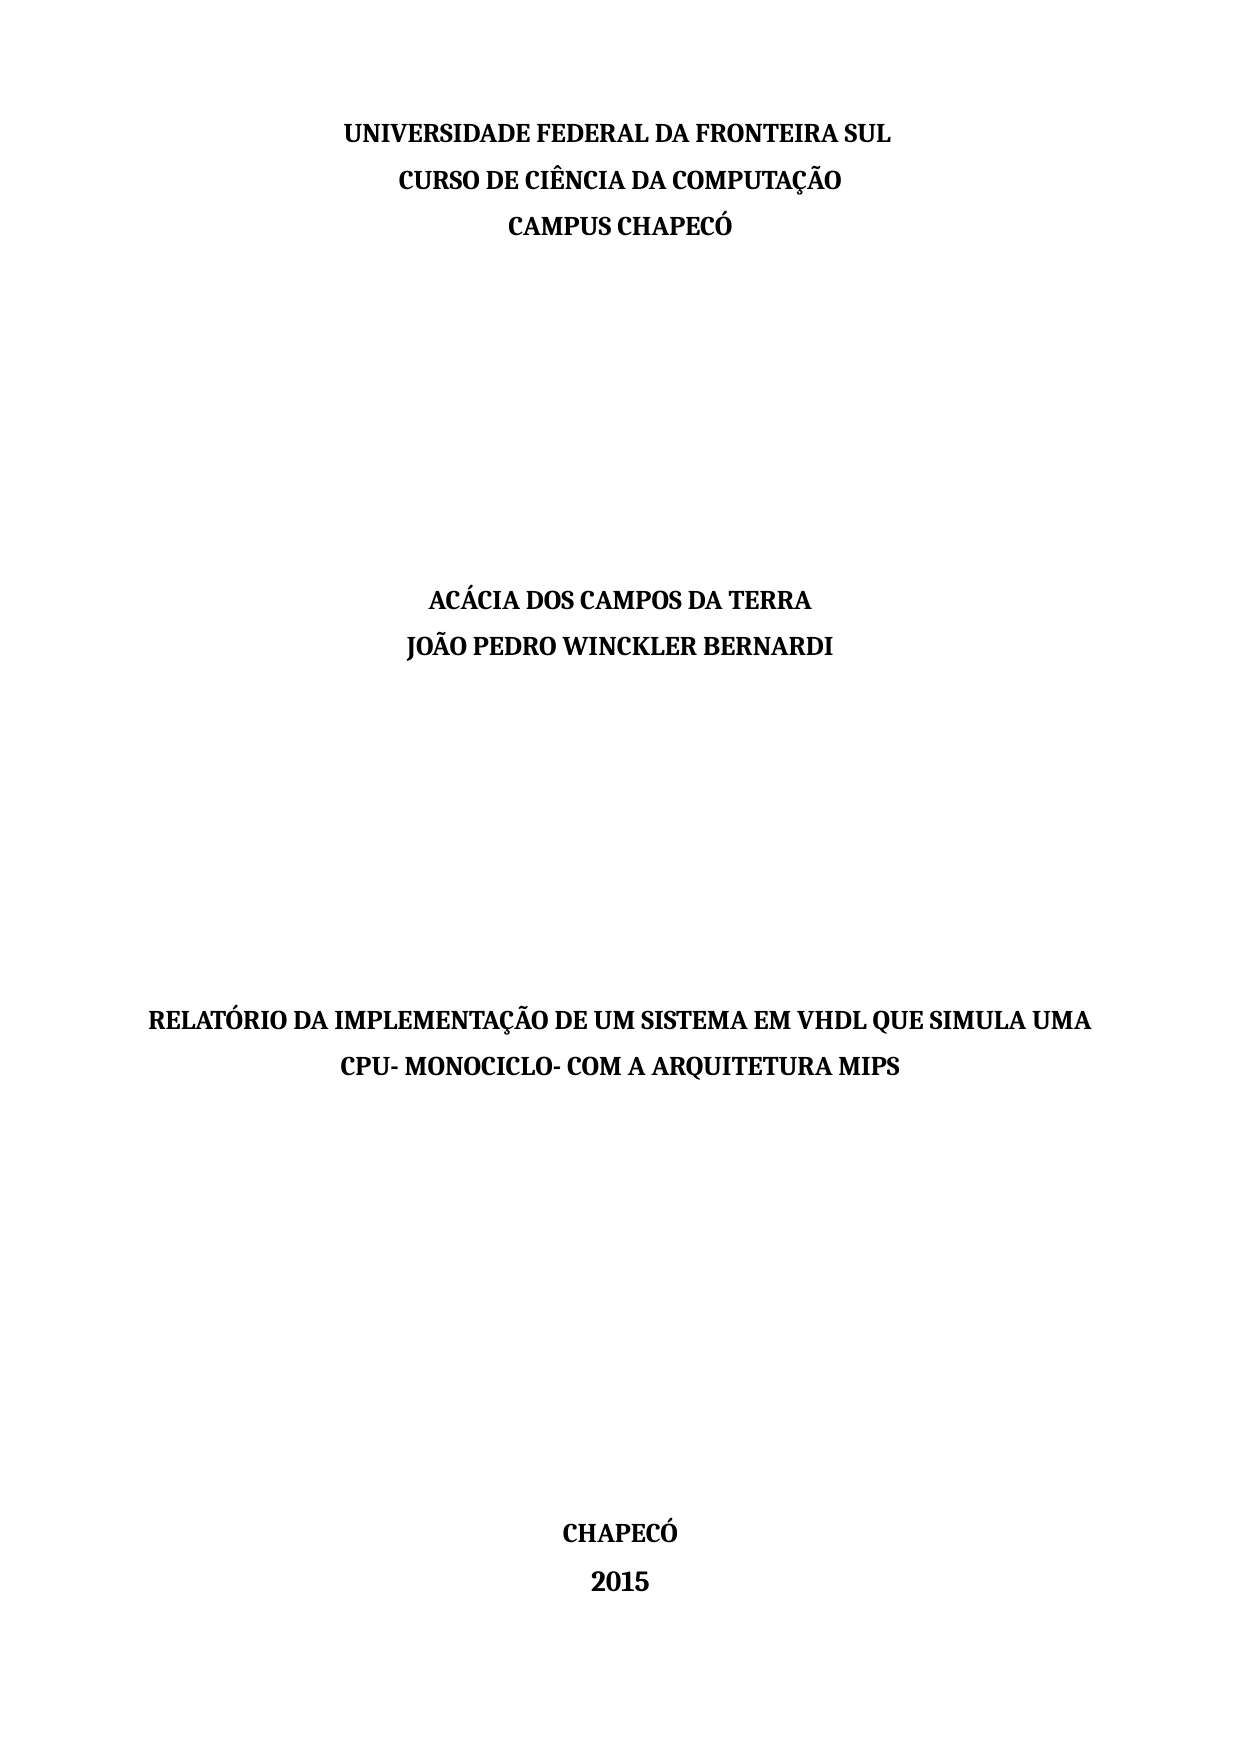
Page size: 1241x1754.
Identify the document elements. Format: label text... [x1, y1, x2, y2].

text RELATÓRIO DA IMPLEMENTAÇÃO DE UM SISTEMA EM VHDL QUE SIMULA UMA CPU- MONOCICLO- COM A ARQUITETURA MIPS [118, 1005, 1122, 1083]
text 2015 [118, 1565, 1122, 1598]
text UNIVERSIDADE FEDERAL DA FRONTEIRA SUL [118, 118, 1122, 149]
text CURSO DE CIÊNCIA DA COMPUTAÇÃO [118, 165, 1122, 196]
text ACÁCIA DOS CAMPOS DA TERRA [118, 585, 1122, 616]
text CHAPECÓ [118, 1518, 1122, 1549]
text JOÃO PEDRO WINCKLER BERNARDI [118, 631, 1122, 663]
text CAMPUS CHAPECÓ [118, 211, 1122, 243]
